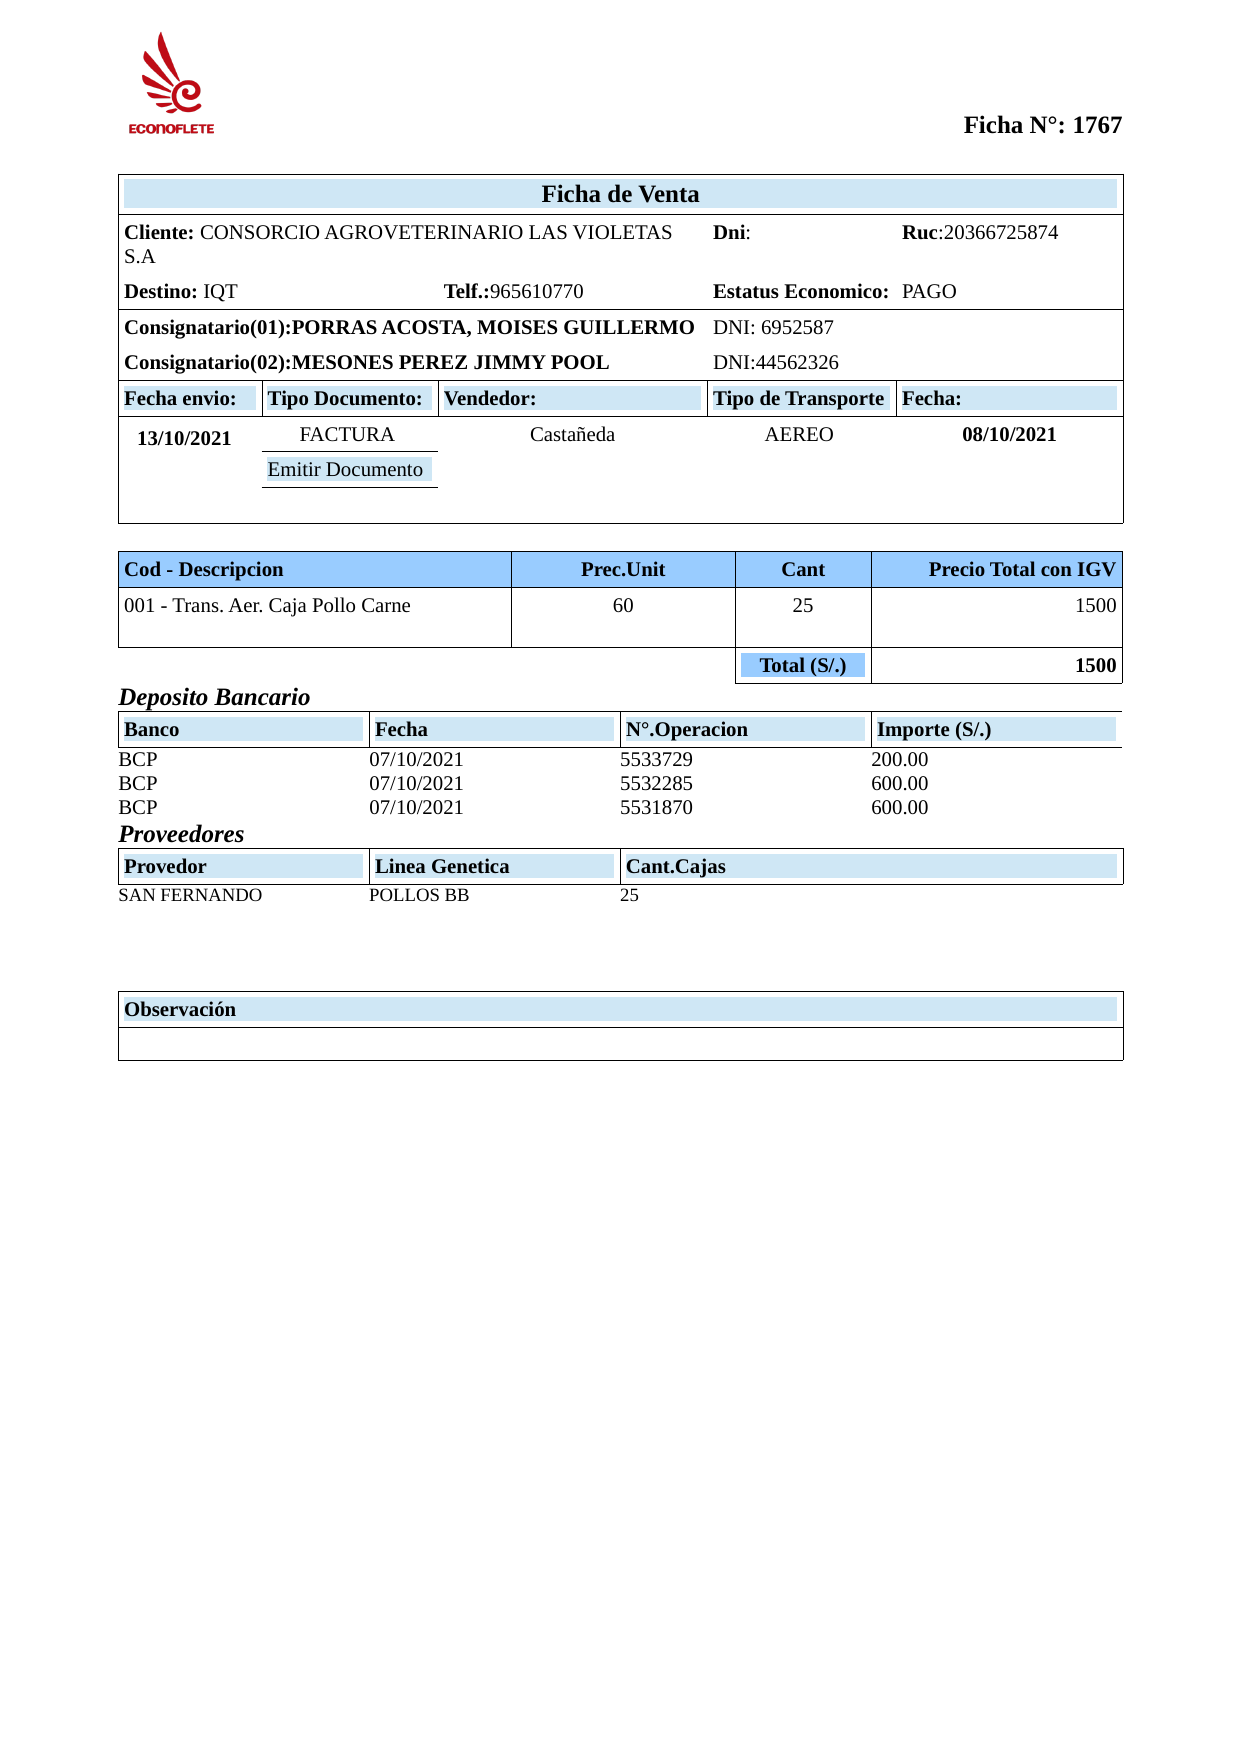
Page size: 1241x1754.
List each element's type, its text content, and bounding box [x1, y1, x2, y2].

table_cell [511, 648, 735, 682]
table_cell Fecha envio: [119, 381, 262, 416]
table_cell SAN FERNANDO [118, 885, 369, 905]
table_cell AEREO [707, 417, 896, 523]
table_cell Dni: [707, 215, 896, 273]
table_header Cant [736, 552, 871, 587]
table_cell [369, 927, 620, 948]
table_cell Tipo de Transporte [708, 381, 896, 416]
table_cell BCP [118, 795, 369, 819]
table_cell FACTURA [262, 417, 438, 451]
table_cell 600.00 [871, 795, 1122, 819]
picture [118, 31, 225, 134]
table_cell BCP [118, 771, 369, 795]
table_cell BCP [118, 748, 369, 771]
table_header Observación [119, 992, 1123, 1027]
table_cell 60 [512, 588, 735, 647]
table_cell POLLOS BB [369, 885, 620, 905]
table_cell Castañeda [438, 417, 707, 523]
table_cell [118, 927, 369, 948]
table_cell [620, 970, 1123, 991]
table_header Prec.Unit [512, 552, 735, 587]
table_cell Ruc:20366725874 [896, 215, 1123, 273]
table_header Linea Genetica [370, 849, 620, 883]
table_cell Consignatario(01):PORRAS ACOSTA, MOISES GUILLERMO [119, 310, 707, 344]
table_cell [369, 948, 620, 970]
table_header Fecha [370, 712, 620, 747]
table_cell 25 [736, 588, 871, 647]
table_cell 5532285 [620, 771, 871, 795]
table_cell Destino: IQT [119, 274, 438, 309]
table_cell 07/10/2021 [369, 748, 620, 771]
table_cell [369, 970, 620, 991]
table_cell 25 [620, 885, 1123, 905]
table_cell 13/10/2021 [119, 417, 262, 523]
table_cell DNI:44562326 [707, 345, 1123, 380]
table_header N°.Operacion [621, 712, 871, 747]
table_cell Emitir Documento [262, 452, 438, 487]
table_cell [118, 970, 369, 991]
table_cell 200.00 [871, 748, 1122, 771]
table_header Banco [119, 712, 369, 747]
table_header Cant.Cajas [621, 849, 1123, 883]
table_header Ficha de Venta [119, 175, 1123, 214]
table_cell 5531870 [620, 795, 871, 819]
table_cell Cliente: CONSORCIO AGROVETERINARIO LAS VIOLETAS S.A [119, 215, 707, 273]
table_cell 07/10/2021 [369, 771, 620, 795]
table_cell [620, 905, 1123, 927]
table_cell 600.00 [871, 771, 1122, 795]
table_header Provedor [119, 849, 369, 883]
table_cell [118, 948, 369, 970]
table_cell Estatus Economico: [707, 274, 896, 309]
table_cell DNI: 6952587 [707, 310, 1123, 344]
table_cell Tipo Documento: [263, 381, 438, 416]
table_header Importe (S/.) [872, 712, 1122, 747]
table_cell 08/10/2021 [896, 417, 1123, 523]
table_cell 1500 [872, 588, 1122, 647]
table_cell 07/10/2021 [369, 795, 620, 819]
table_cell [118, 905, 369, 927]
table_cell PAGO [896, 274, 1123, 309]
text Deposito Bancario [118, 682, 1122, 711]
table_cell [118, 648, 511, 682]
table_cell [119, 1028, 1123, 1060]
table_cell [620, 927, 1123, 948]
table_cell 001 - Trans. Aer. Caja Pollo Carne [119, 588, 511, 647]
table_cell 5533729 [620, 748, 871, 771]
table_cell Total (S/.) [736, 648, 871, 682]
table_header Cod - Descripcion [119, 552, 511, 587]
table_header Precio Total con IGV [872, 552, 1122, 587]
table_cell 1500 [872, 648, 1122, 682]
table_cell [620, 948, 1123, 970]
table_cell Telf.:965610770 [438, 274, 707, 309]
table_cell [369, 905, 620, 927]
table_cell [262, 488, 438, 523]
text Proveedores [118, 819, 1122, 848]
table_cell Fecha: [897, 381, 1123, 416]
table_cell Vendedor: [439, 381, 707, 416]
table_cell Consignatario(02):MESONES PEREZ JIMMY POOL [119, 345, 707, 380]
